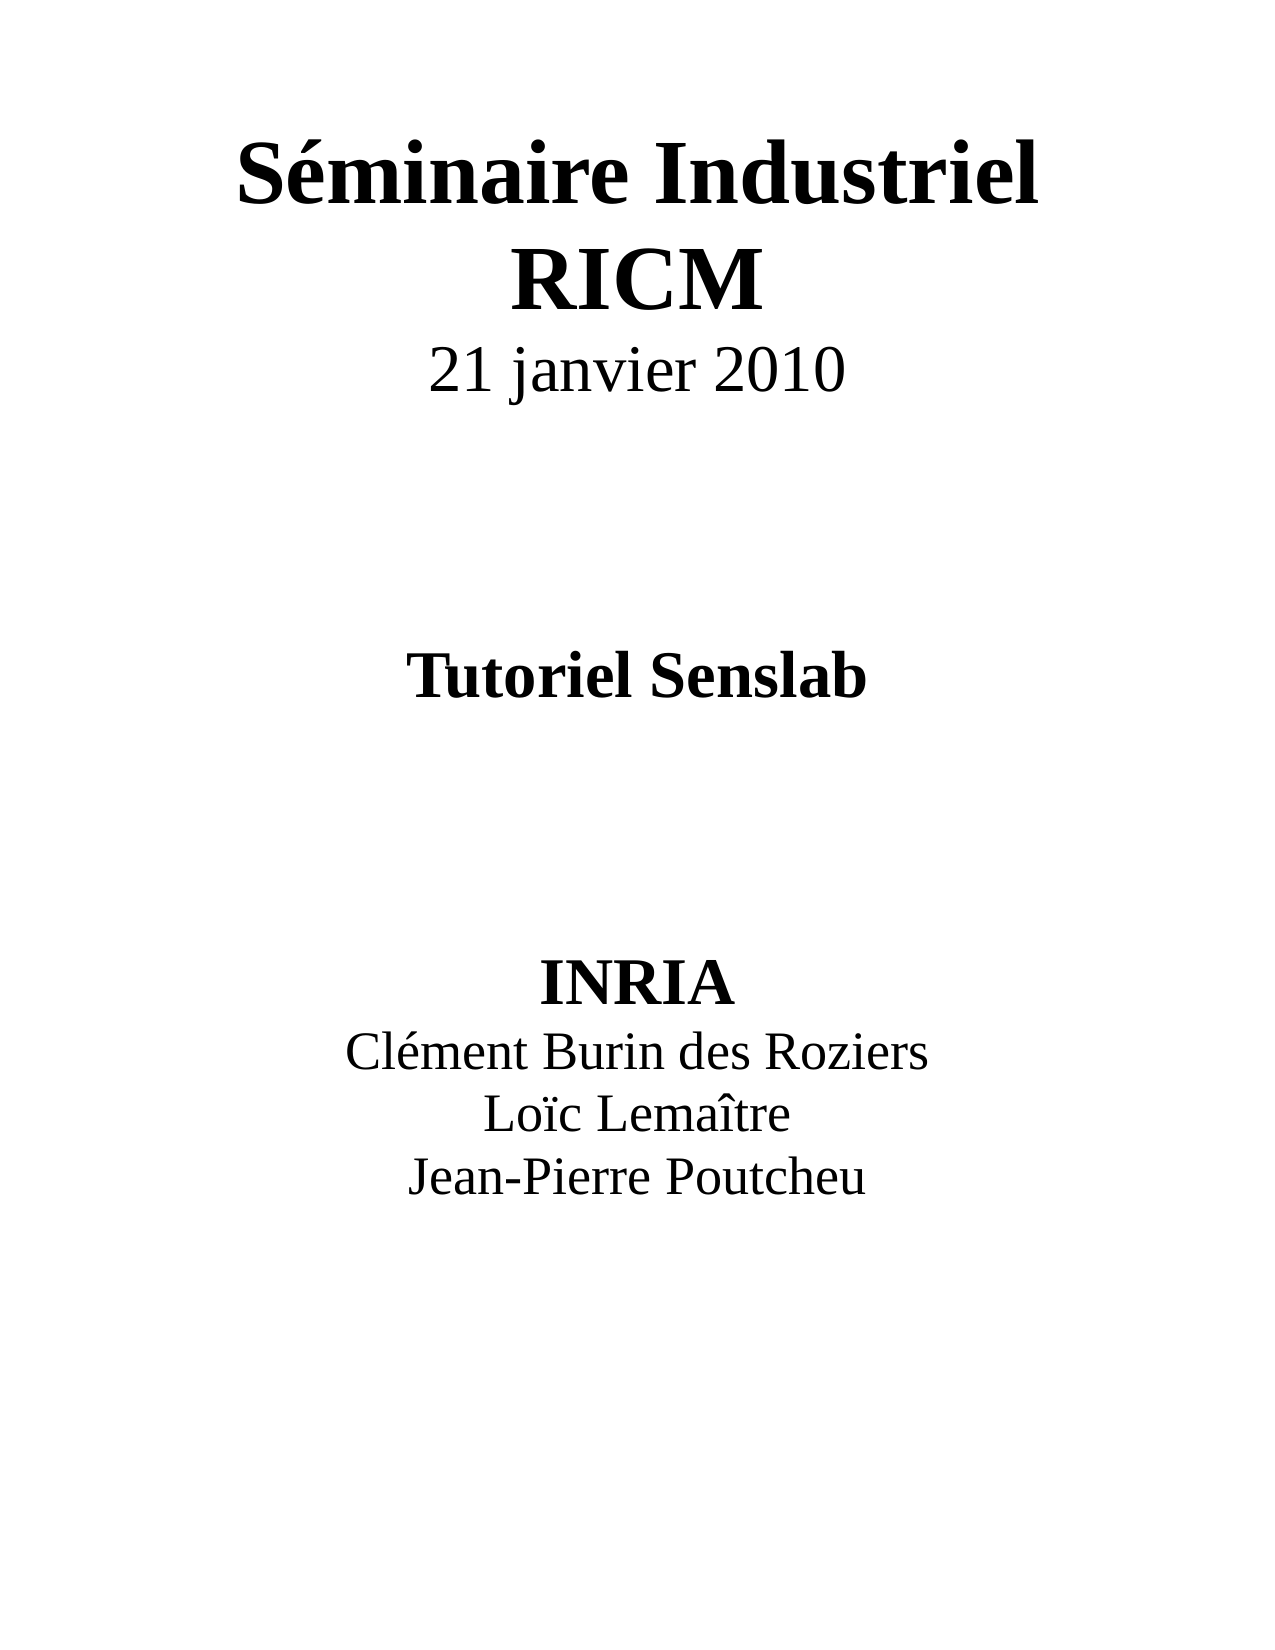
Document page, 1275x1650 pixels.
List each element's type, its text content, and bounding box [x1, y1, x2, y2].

text Séminaire Industriel [118, 118, 1157, 223]
text Jean-Pierre Poutcheu [118, 1143, 1157, 1206]
text Loïc Lemaître [118, 1081, 1157, 1143]
text 21 janvier 2010 [118, 329, 1157, 406]
text Tutoriel Senslab [118, 636, 1157, 712]
text RICM [118, 223, 1157, 329]
text Clément Burin des Roziers [118, 1019, 1157, 1081]
text INRIA [118, 942, 1157, 1019]
